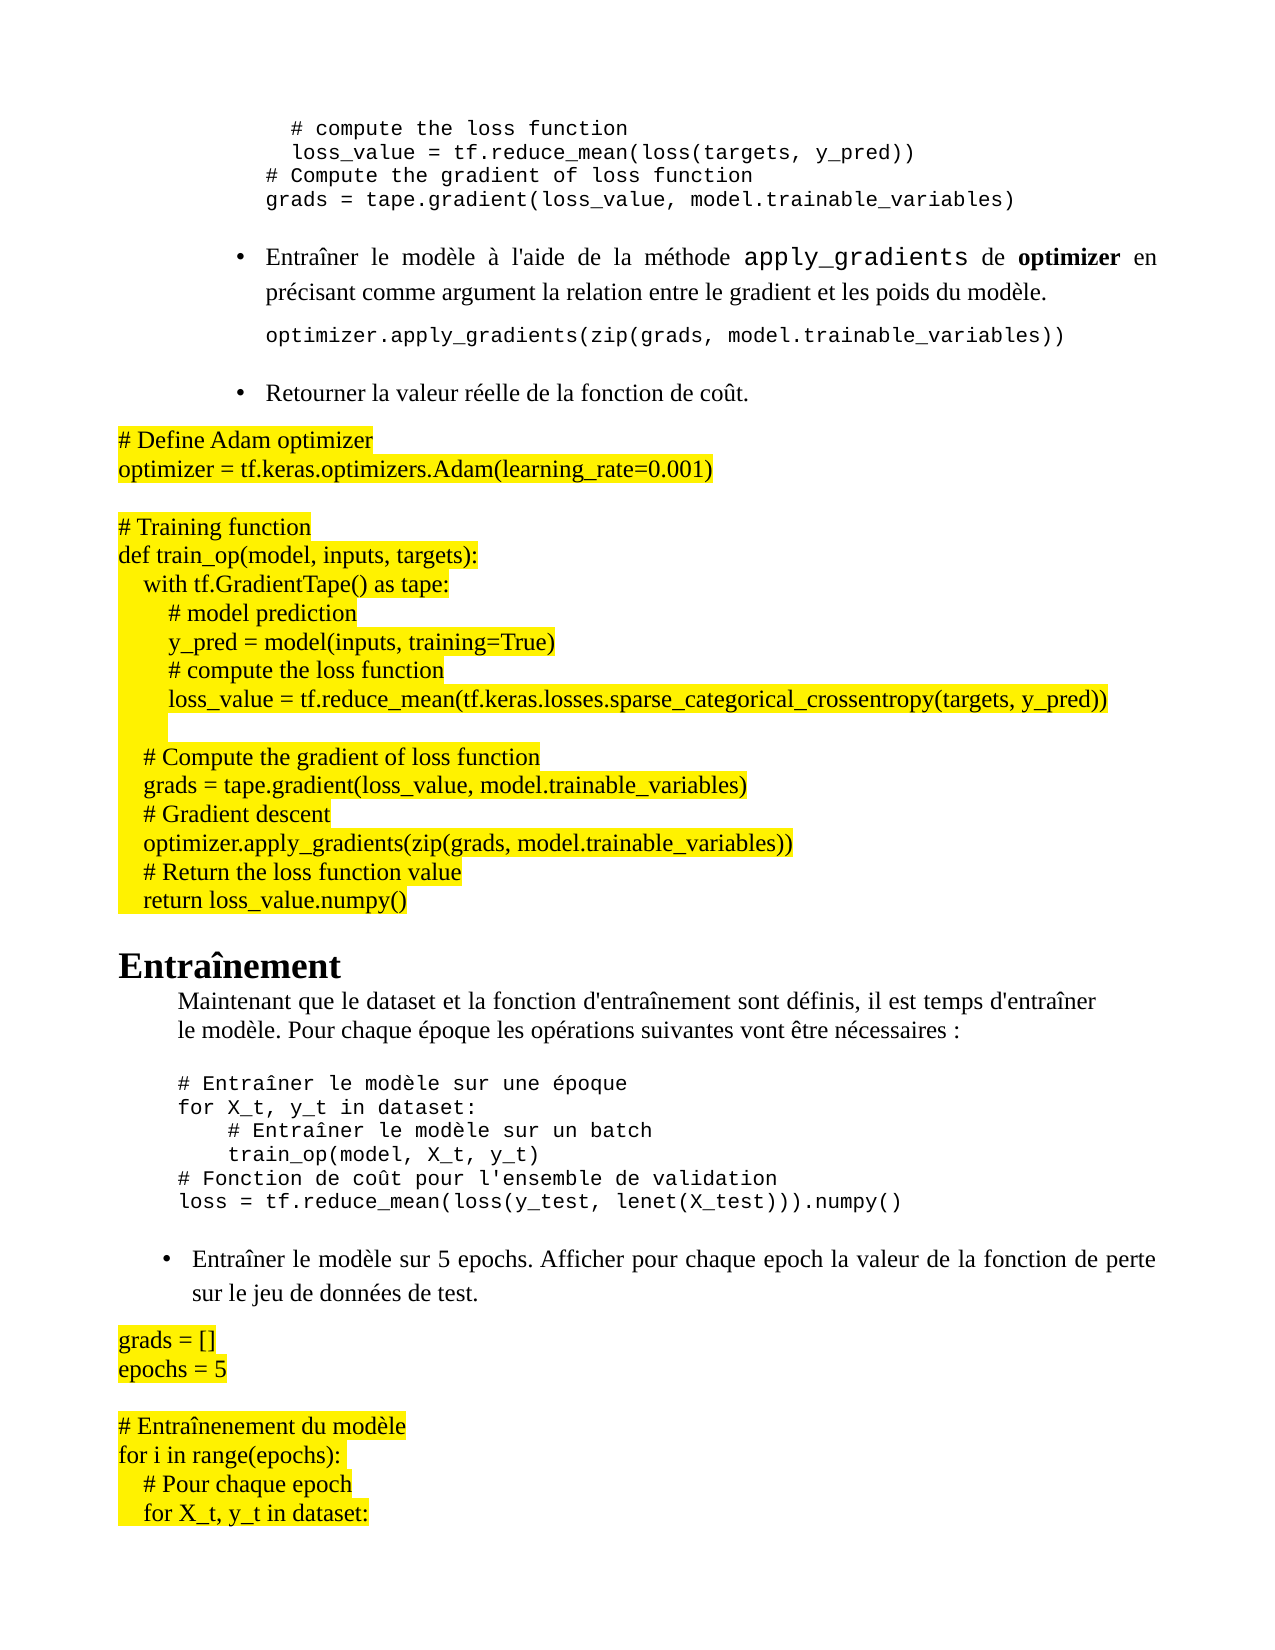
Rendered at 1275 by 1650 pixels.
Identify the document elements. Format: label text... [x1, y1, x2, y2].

text # Training function [118, 512, 1157, 541]
text # Gradient descent [118, 799, 1157, 828]
list # compute the loss function [236, 118, 1157, 142]
text return loss_value.numpy() [118, 886, 1157, 914]
text # Pour chaque epoch [118, 1469, 1157, 1498]
text optimizer.apply_gradients(zip(grads, model.trainable_variables)) [118, 828, 1157, 857]
text optimizer = tf.keras.optimizers.Adam(learning_rate=0.001) [118, 454, 1157, 483]
text with tf.GradientTape() as tape: [118, 569, 1157, 598]
text # Define Adam optimizer [118, 426, 1157, 454]
list Retourner la valeur réelle de la fonction de coût. [236, 378, 1157, 407]
text loss = tf.reduce_mean(loss(y_test, lenet(X_test))).numpy() [177, 1191, 1098, 1215]
list grads = tape.gradient(loss_value, model.trainable_variables) [236, 189, 1157, 213]
text grads = [] [118, 1325, 1157, 1354]
text loss_value = tf.reduce_mean(tf.keras.losses.sparse_categorical_crossentropy(targets, y_pred)) [118, 684, 1157, 713]
text # Return the loss function value [118, 857, 1157, 886]
text # Entraînenement du modèle [118, 1411, 1157, 1440]
text # model prediction [118, 598, 1157, 627]
text grads = tape.gradient(loss_value, model.trainable_variables) [118, 771, 1157, 799]
list # Compute the gradient of loss function [236, 165, 1157, 189]
text # Compute the gradient of loss function [118, 742, 1157, 771]
text # Entraîner le modèle sur une époque [177, 1073, 1098, 1097]
list optimizer.apply_gradients(zip(grads, model.trainable_variables)) [236, 325, 1157, 348]
text def train_op(model, inputs, targets): [118, 541, 1157, 569]
text # Fonction de coût pour l'ensemble de validation [177, 1168, 1098, 1191]
text # compute the loss function [118, 656, 1157, 684]
list Entraîner le modèle à l'aide de la méthode apply_gradients de optimizer en précisant comme argument la relation entre le gradient et les poids du modèle. [236, 242, 1157, 306]
text Maintenant que le dataset et la fonction d'entraînement sont définis, il est temps d'entraîner le modèle. Pour chaque époque les opérations suivantes vont être nécessaires : [177, 986, 1098, 1044]
text y_pred = model(inputs, training=True) [118, 627, 1157, 656]
text for X_t, y_t in dataset: [177, 1097, 1098, 1121]
subtitle Entraînement [118, 943, 1157, 986]
list Entraîner le modèle sur 5 epochs. Afficher pour chaque epoch la valeur de la fonction de perte sur le jeu de données de test. [162, 1244, 1157, 1306]
text for i in range(epochs): [118, 1440, 1157, 1469]
list loss_value = tf.reduce_mean(loss(targets, y_pred)) [236, 142, 1157, 165]
text epochs = 5 [118, 1354, 1157, 1383]
text train_op(model, X_t, y_t) [177, 1144, 1098, 1168]
text # Entraîner le modèle sur un batch [177, 1121, 1098, 1144]
text for X_t, y_t in dataset: [118, 1498, 1157, 1526]
